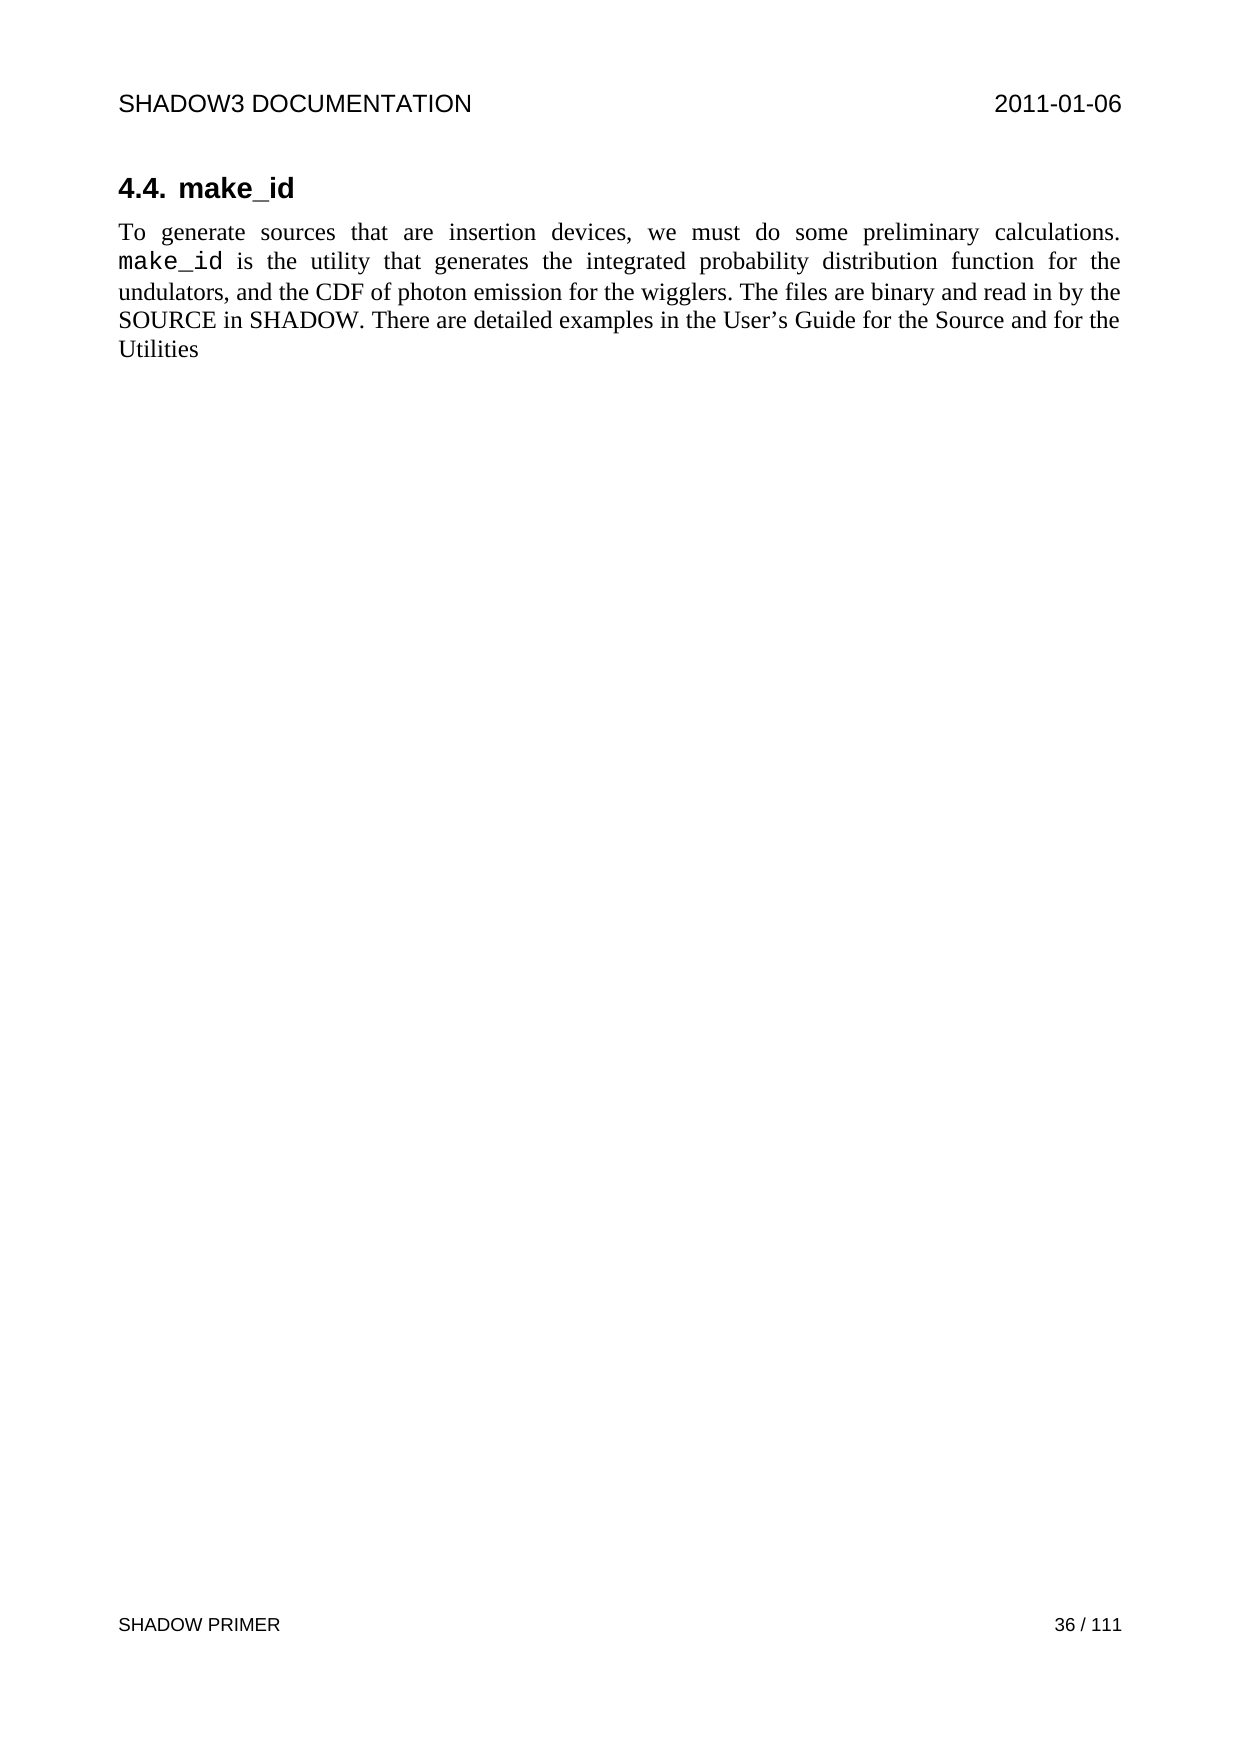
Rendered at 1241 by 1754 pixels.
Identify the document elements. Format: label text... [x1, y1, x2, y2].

text To generate sources that are insertion devices, we must do some preliminary calculations. make_id is the utility that generates the integrated probability distribution function for the undulators, and the CDF of photon emission for the wigglers. The files are binary and read in by the SOURCE in SHADOW. There are detailed examples in the User’s Guide for the Source and for the Utilities [118, 217, 1122, 363]
subtitle make_id [118, 171, 1122, 205]
